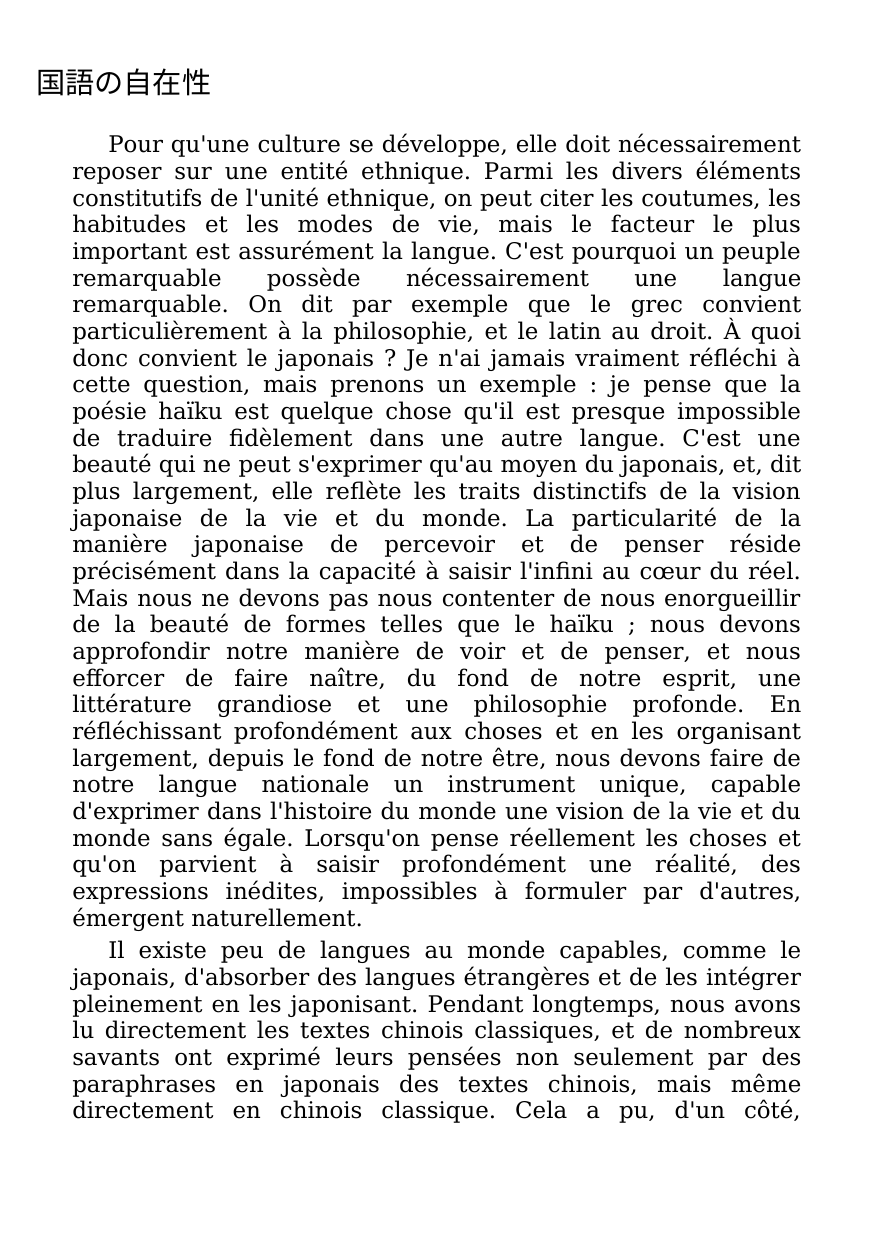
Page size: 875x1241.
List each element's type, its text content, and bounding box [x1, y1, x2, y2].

text Il existe peu de langues au monde capables, comme le japonais, d'absorber des langues étrangères et de les intégrer pleinement en les japonisant. Pendant longtemps, nous avons lu directement les textes chinois classiques, et de nombreux savants ont exprimé leurs pensées non seulement par des paraphrases en japonais des textes chinois, mais même directement en chinois classique. Cela a pu, d'un côté, [72, 937, 802, 1124]
subtitle 国語の自在性 [36, 60, 838, 102]
text Pour qu'une culture se développe, elle doit nécessairement reposer sur une entité ethnique. Parmi les divers éléments constitutifs de l'unité ethnique, on peut citer les coutumes, les habitudes et les modes de vie, mais le facteur le plus important est assurément la langue. C'est pourquoi un peuple remarquable possède nécessairement une langue remarquable. On dit par exemple que le grec convient particulièrement à la philosophie, et le latin au droit. À quoi donc convient le japonais ? Je n'ai jamais vraiment réfléchi à cette question, mais prenons un exemple : je pense que la poésie haïku est quelque chose qu'il est presque impossible de traduire fidèlement dans une autre langue. C'est une beauté qui ne peut s'exprimer qu'au moyen du japonais, et, dit plus largement, elle reflète les traits distinctifs de la vision japonaise de la vie et du monde. La particularité de la manière japonaise de percevoir et de penser réside précisément dans la capacité à saisir l'infini au cœur du réel. Mais nous ne devons pas nous contenter de nous enorgueillir de la beauté de formes telles que le haïku ; nous devons approfondir notre manière de voir et de penser, et nous efforcer de faire naître, du fond de notre esprit, une littérature grandiose et une philosophie profonde. En réfléchissant profondément aux choses et en les organisant largement, depuis le fond de notre être, nous devons faire de notre langue nationale un instrument unique, capable d'exprimer dans l'histoire du monde une vision de la vie et du monde sans égale. Lorsqu'on pense réellement les choses et qu'on parvient à saisir profondément une réalité, des expressions inédites, impossibles à formuler par d'autres, émergent naturellement. [72, 132, 802, 932]
